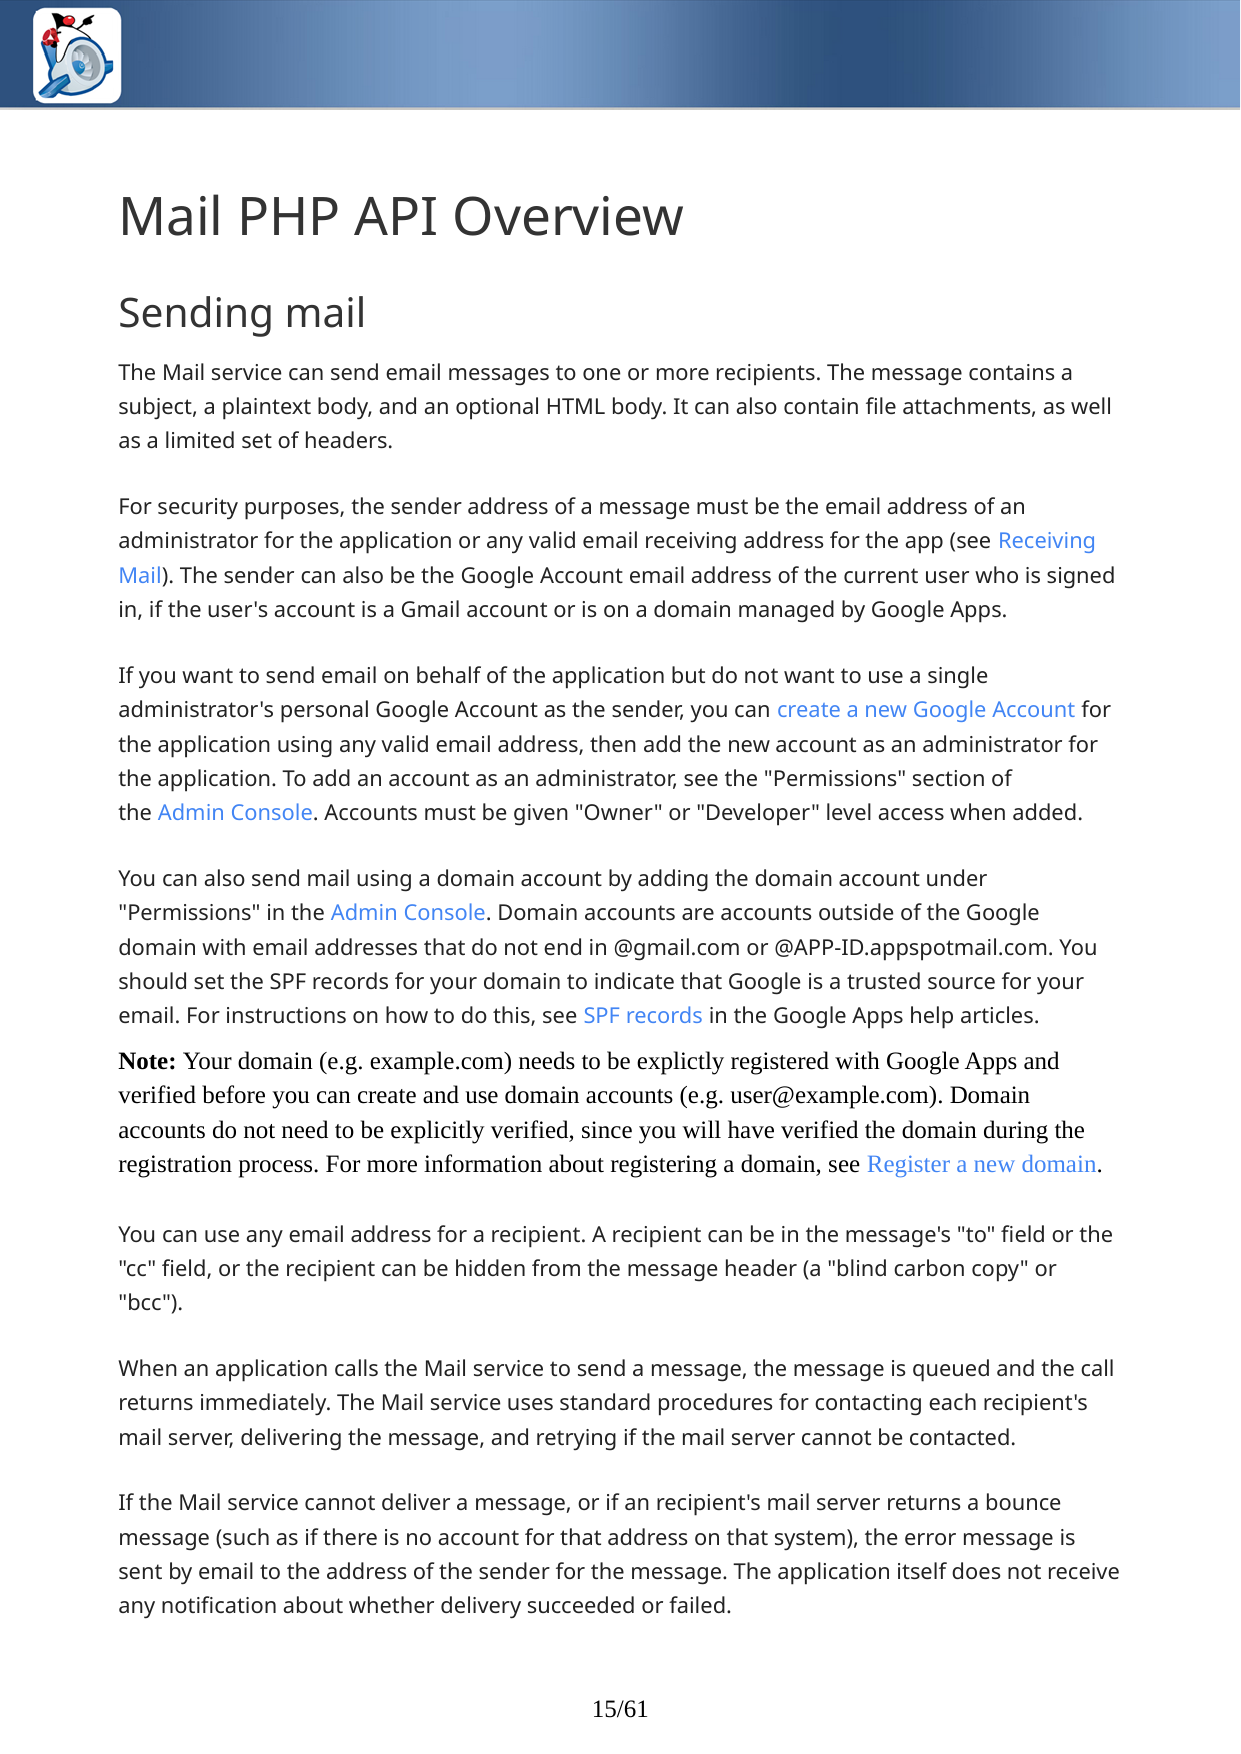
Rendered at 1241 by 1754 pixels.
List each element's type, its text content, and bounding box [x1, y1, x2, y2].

text You can use any email address for a recipient. A recipient can be in the message's "to" field or the "cc" field, or the recipient can be hidden from the message header (a "blind carbon copy" or "bcc"). [118, 1214, 1122, 1317]
subtitle Mail PHP API Overview [118, 178, 1122, 251]
text The Mail service can send email messages to one or more recipients. The message contains a subject, a plaintext body, and an optional HTML body. It can also contain file attachments, as well as a limited set of headers. [118, 352, 1122, 455]
text If you want to send email on behalf of the application but do not want to use a single administrator's personal Google Account as the sender, you can create a new Google Account for the application using any valid email address, then add the new account as an administrator for the application. To add an account as an administrator, see the "Permissions" section of the Admin Console. Accounts must be given "Owner" or "Developer" level access when added. [118, 655, 1122, 827]
picture [0, 0, 1241, 110]
text You can also send mail using a domain account by adding the domain account under "Permissions" in the Admin Console. Domain accounts are accounts outside of the Google domain with email addresses that do not end in @gmail.com or @APP-ID.appspotmail.com. You should set the SPF records for your domain to indicate that Google is a trusted source for your email. For instructions on how to do this, see SPF records in the Google Apps help articles. [118, 858, 1122, 1030]
text If the Mail service cannot deliver a message, or if an recipient's mail server returns a bounce message (such as if there is no account for that address on that system), the error message is sent by email to the address of the sender for the message. The application itself does not receive any notification about whether delivery succeeded or failed. [118, 1483, 1122, 1620]
subtitle Sending mail [118, 284, 1122, 339]
text When an application calls the Mail service to send a message, the message is queued and the call returns immediately. The Mail service uses standard procedures for contacting each recipient's mail server, delivering the message, and retrying if the mail server cannot be contacted. [118, 1348, 1122, 1451]
text For security purposes, the sender address of a message must be the email address of an administrator for the application or any valid email receiving address for the app (see Receiving Mail). The sender can also be the Google Account email address of the current user who is signed in, if the user's account is a Gmail account or is on a domain managed by Google Apps. [118, 486, 1122, 624]
text Note: Your domain (e.g. example.com) needs to be explictly registered with Google Apps and verified before you can create and use domain accounts (e.g. user@example.com). Domain accounts do not need to be explicitly verified, since you will have verified the domain during the registration process. For more information about registering a domain, see Register a new domain. [118, 1046, 1122, 1178]
